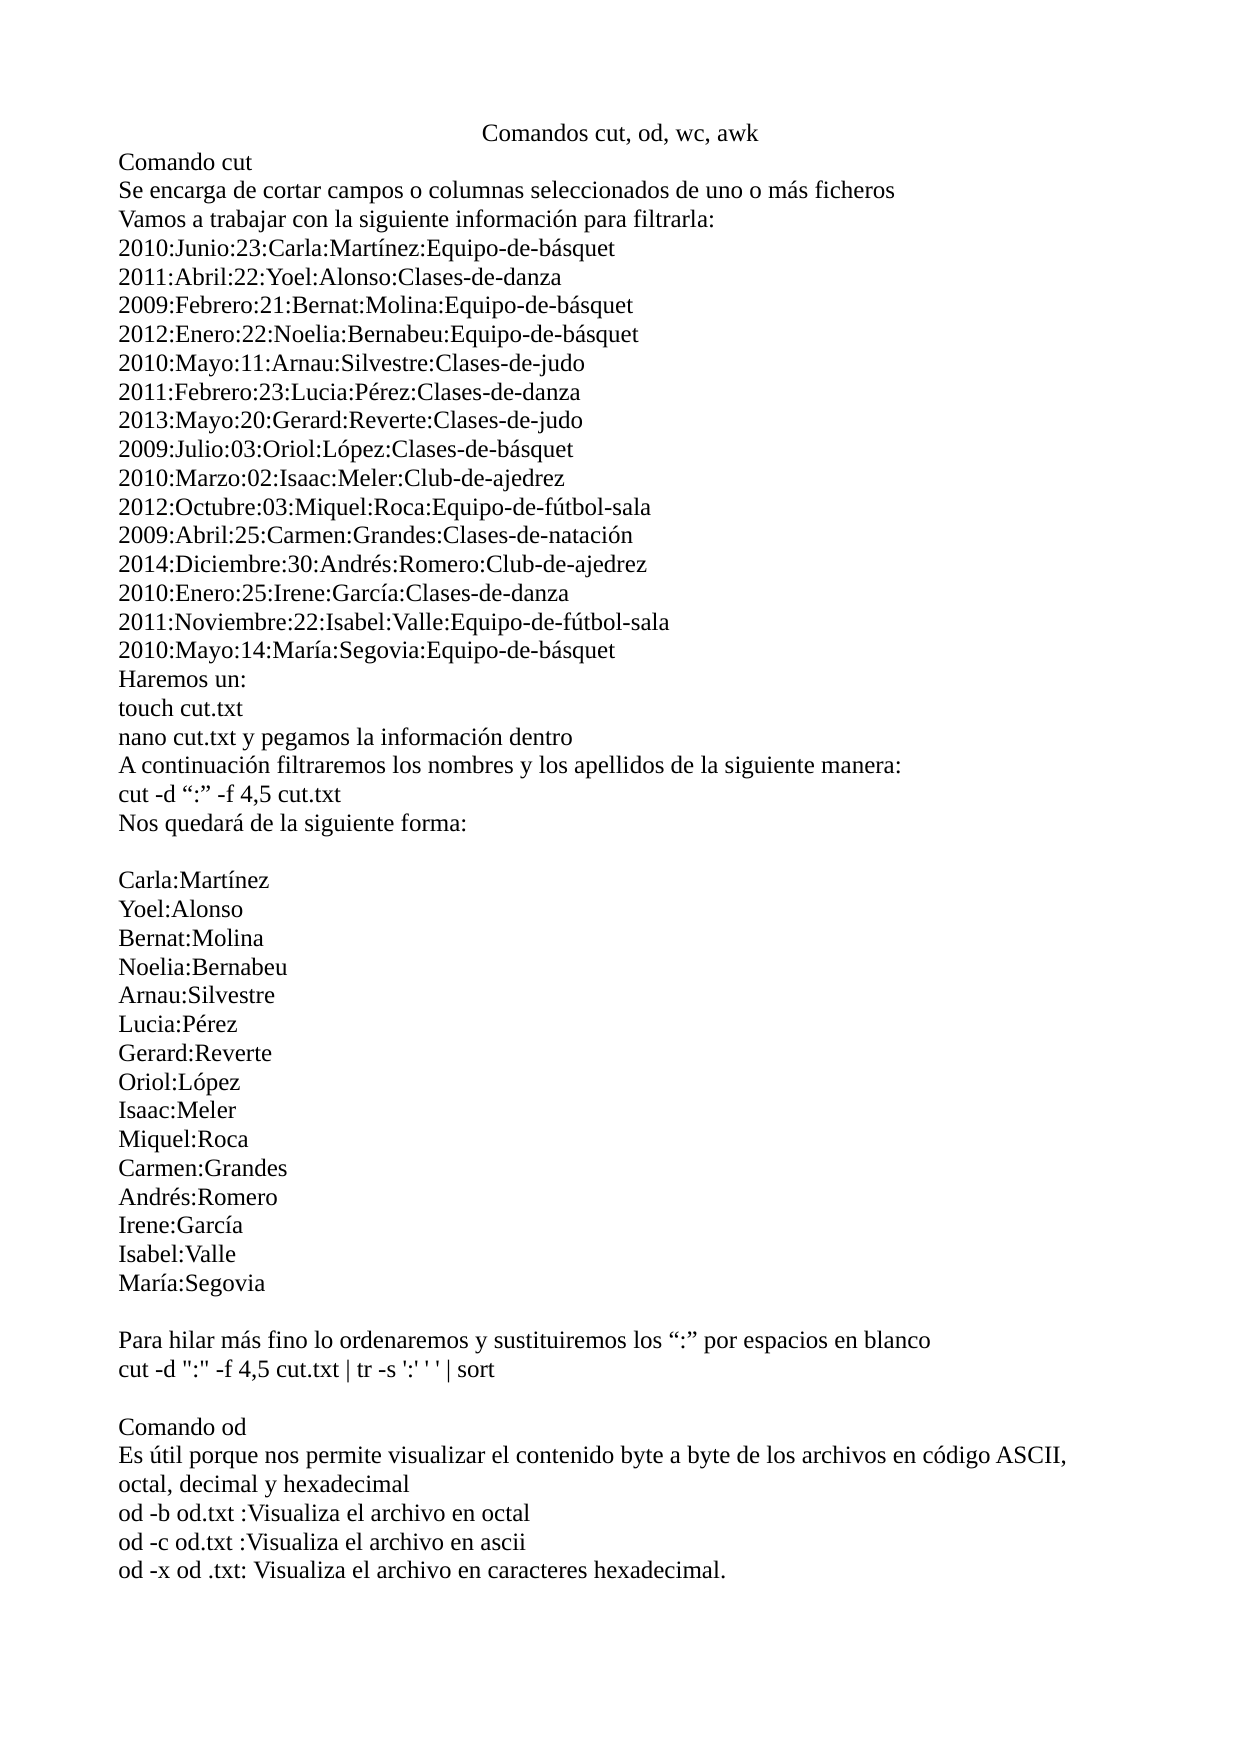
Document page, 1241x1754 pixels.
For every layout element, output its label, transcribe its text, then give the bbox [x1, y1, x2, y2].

text 2014:Diciembre:30:Andrés:Romero:Club-de-ajedrez [118, 549, 1122, 578]
text 2013:Mayo:20:Gerard:Reverte:Clases-de-judo [118, 406, 1122, 434]
text Irene:García [118, 1211, 1122, 1239]
text Oriol:López [118, 1067, 1122, 1096]
text Isabel:Valle [118, 1239, 1122, 1268]
text cut -d “:” -f 4,5 cut.txt [118, 779, 1122, 808]
text 2010:Marzo:02:Isaac:Meler:Club-de-ajedrez [118, 463, 1122, 492]
text od -c od.txt :Visualiza el archivo en ascii [118, 1527, 1122, 1556]
text Noelia:Bernabeu [118, 952, 1122, 981]
text Para hilar más fino lo ordenaremos y sustituiremos los “:” por espacios en blanco [118, 1326, 1122, 1354]
text Comando cut [118, 147, 1122, 176]
text Andrés:Romero [118, 1182, 1122, 1211]
text María:Segovia [118, 1268, 1122, 1297]
text Comando od [118, 1412, 1122, 1441]
text 2010:Mayo:14:María:Segovia:Equipo-de-básquet [118, 636, 1122, 664]
text Nos quedará de la siguiente forma: [118, 808, 1122, 837]
text 2009:Abril:25:Carmen:Grandes:Clases-de-natación [118, 521, 1122, 549]
text Lucia:Pérez [118, 1009, 1122, 1038]
text Comandos cut, od, wc, awk [118, 118, 1122, 147]
text 2010:Mayo:11:Arnau:Silvestre:Clases-de-judo [118, 348, 1122, 377]
text 2011:Noviembre:22:Isabel:Valle:Equipo-de-fútbol-sala [118, 607, 1122, 636]
text 2012:Enero:22:Noelia:Bernabeu:Equipo-de-básquet [118, 319, 1122, 348]
text Arnau:Silvestre [118, 981, 1122, 1009]
text Vamos a trabajar con la siguiente información para filtrarla: [118, 204, 1122, 233]
text Carla:Martínez [118, 866, 1122, 894]
text 2009:Febrero:21:Bernat:Molina:Equipo-de-básquet [118, 291, 1122, 319]
text 2011:Febrero:23:Lucia:Pérez:Clases-de-danza [118, 377, 1122, 406]
text Se encarga de cortar campos o columnas seleccionados de uno o más ficheros [118, 176, 1122, 204]
text cut -d ":" -f 4,5 cut.txt | tr -s ':' ' ' | sort [118, 1354, 1122, 1383]
text Gerard:Reverte [118, 1038, 1122, 1067]
text Haremos un: [118, 664, 1122, 693]
text touch cut.txt [118, 693, 1122, 722]
text Carmen:Grandes [118, 1153, 1122, 1182]
text Yoel:Alonso [118, 894, 1122, 923]
text 2010:Junio:23:Carla:Martínez:Equipo-de-básquet [118, 233, 1122, 262]
text nano cut.txt y pegamos la información dentro A continuación filtraremos los nombres y los apellidos de la siguiente manera: [118, 722, 1122, 779]
text od -b od.txt :Visualiza el archivo en octal [118, 1498, 1122, 1527]
text 2012:Octubre:03:Miquel:Roca:Equipo-de-fútbol-sala [118, 492, 1122, 521]
text Bernat:Molina [118, 923, 1122, 952]
text od -x od .txt: Visualiza el archivo en caracteres hexadecimal. [118, 1556, 1122, 1584]
text 2009:Julio:03:Oriol:López:Clases-de-básquet [118, 434, 1122, 463]
text Es útil porque nos permite visualizar el contenido byte a byte de los archivos en código ASCII, octal, decimal y hexadecimal [118, 1441, 1122, 1498]
text 2010:Enero:25:Irene:García:Clases-de-danza [118, 578, 1122, 607]
text Isaac:Meler [118, 1096, 1122, 1124]
text Miquel:Roca [118, 1124, 1122, 1153]
text 2011:Abril:22:Yoel:Alonso:Clases-de-danza [118, 262, 1122, 291]
